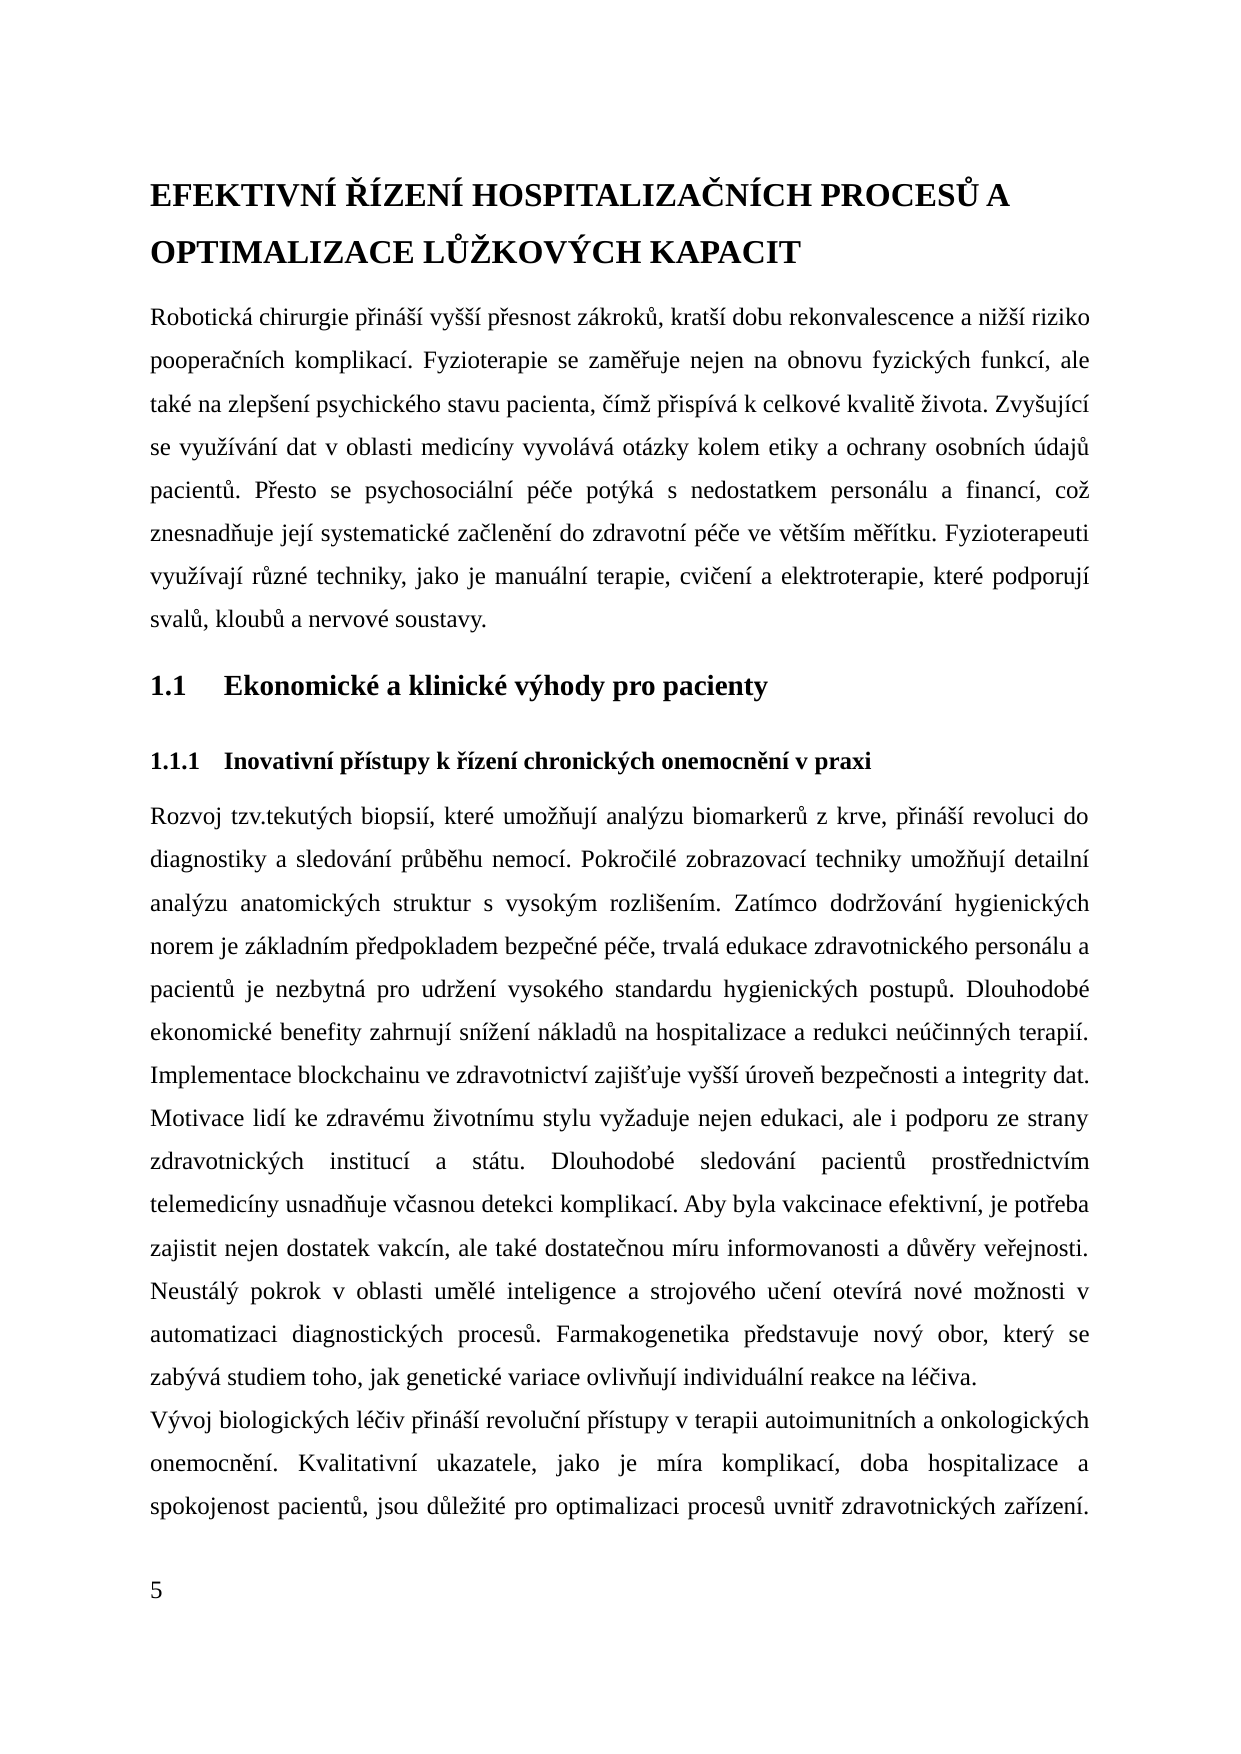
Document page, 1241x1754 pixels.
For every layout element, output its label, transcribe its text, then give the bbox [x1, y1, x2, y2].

text vyšší přesnost zákroků, kratší dobu rekonvalescence a nižší riziko pooperačních komplikací. Fyzioterapie se zaměřuje nejen na obnovu fyzických funkcí, ale také na zlepšení psychického stavu pacienta, čímž přispívá k celkové kvalitě života. Zvyšující se využívání dat v oblasti medicíny vyvolává otázky kolem etiky a ochrany osobních údajů pacientů. Přesto se psychosociální péče potýká s nedostatkem personálu a financí, což znesnadňuje její systematické začlenění do zdravotní péče ve větším měřítku. Fyzioterapeuti využívají různé techniky, jako je manuální terapie, cvičení a elektroterapie, které podporují svalů, kloubů a nervové soustavy. [150, 302, 1090, 633]
subtitle Inovativní přístupy k řízení chronických onemocnění v praxi [150, 746, 1090, 774]
text Motivace lidí ke zdravému životnímu stylu vyžaduje nejen edukaci, ale i podporu ze strany zdravotnických institucí a státu. Dlouhodobé sledování pacientů prostřednictvím telemedicíny usnadňuje včasnou detekci komplikací. Aby byla vakcinace efektivní, je potřeba zajistit nejen dostatek vakcín, ale také dostatečnou míru informovanosti a důvěry veřejnosti. Neustálý pokrok v oblasti umělé inteligence a strojového učení otevírá nové možnosti v automatizaci diagnostických procesů. Farmakogenetika představuje nový obor, který se zabývá studiem toho, jak genetické variace ovlivňují individuální reakce na léčiva. [150, 1103, 1090, 1391]
subtitle Ekonomické a klinické výhody pro pacienty [150, 668, 1090, 702]
text Robotická chirurgie přináší [150, 302, 423, 331]
text Rozvoj tzv.tekutých biopsií, které umožňují analýzu biomarkerů z krve, přináší revoluci do diagnostiky a sledování průběhu nemocí. Pokročilé zobrazovací techniky umožňují detailní analýzu anatomických struktur s vysokým rozlišením. Zatímco dodržování hygienických norem je základním předpokladem bezpečné péče, trvalá edukace zdravotnického personálu a pacientů je nezbytná pro udržení vysokého standardu hygienických postupů. Dlouhodobé ekonomické benefity zahrnují snížení nákladů na hospitalizace a redukci neúčinných terapií. Implementace blockchainu ve zdravotnictví zajišťuje vyšší úroveň bezpečnosti a integrity dat. [150, 801, 1090, 1089]
subtitle Efektivní řízení hospitalizačních procesů a optimalizace lůžkových kapacit [150, 175, 1090, 271]
text Vývoj biologických léčiv přináší revoluční přístupy v terapii autoimunitních a onkologických onemocnění. Kvalitativní ukazatele, jako je míra komplikací, doba hospitalizace a spokojenost pacientů, jsou důležité pro optimalizaci procesů uvnitř zdravotnických zařízení. [150, 1405, 1090, 1520]
